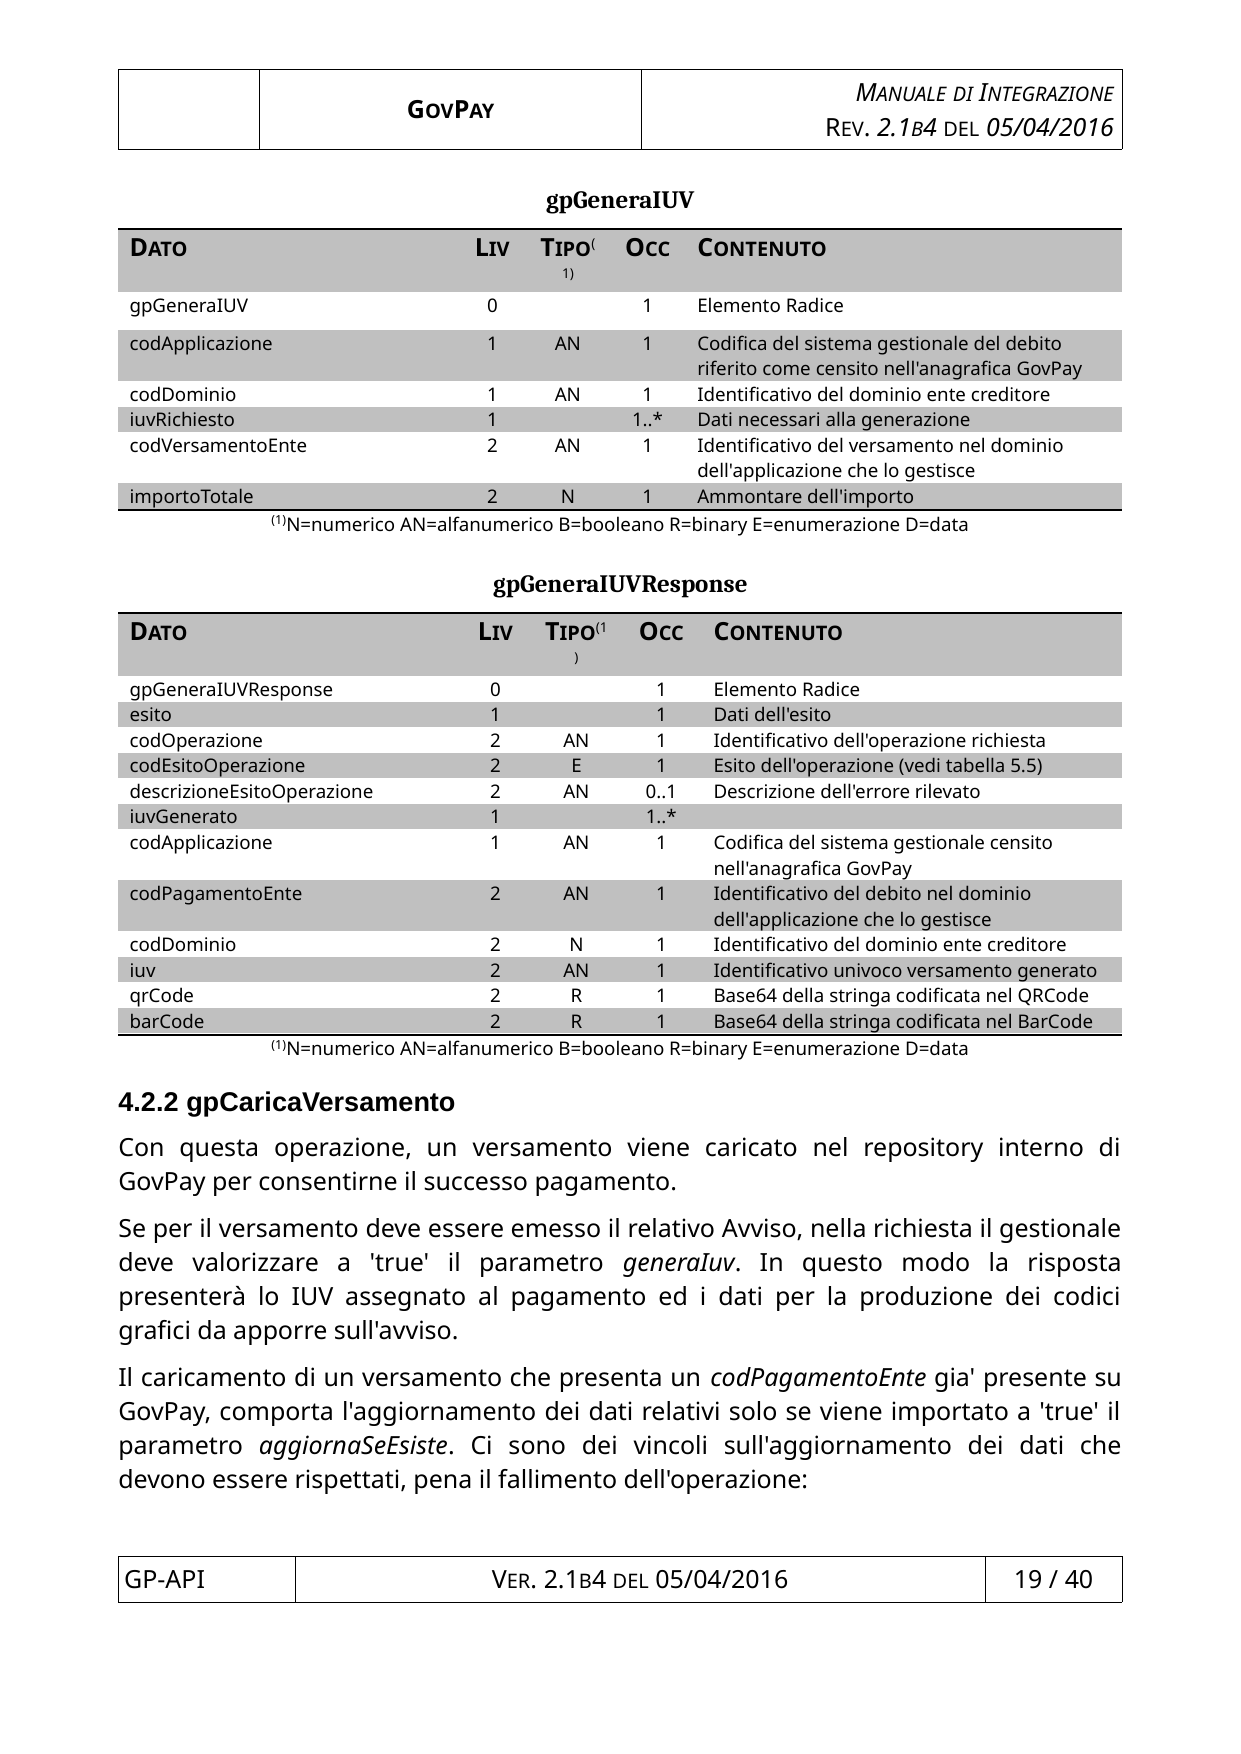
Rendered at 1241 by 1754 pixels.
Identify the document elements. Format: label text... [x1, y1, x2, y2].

table_cell 1 [458, 381, 526, 407]
table_header gpGeneraIUVResponse [118, 570, 1122, 612]
table_cell 1 [620, 702, 702, 727]
table_cell codDominio [118, 381, 458, 407]
table_cell 2 [458, 931, 532, 957]
table_cell Identificativo del dominio ente creditore [702, 931, 1122, 957]
table_cell R [532, 983, 620, 1008]
table_cell 2 [458, 880, 532, 931]
table_cell 2 [458, 432, 526, 483]
table_cell gpGeneraIUV [118, 292, 458, 330]
table_cell 1 [609, 292, 686, 330]
table_cell 2 [458, 778, 532, 804]
table_cell codApplicazione [118, 829, 458, 880]
table_cell 1 [458, 407, 526, 432]
table_cell Identificativo del debito nel dominio dell'applicazione che lo gestisce [702, 880, 1122, 931]
table_cell codEsitoOperazione [118, 753, 458, 778]
table_cell 1 [620, 931, 702, 957]
table_cell codDominio [118, 931, 458, 957]
table_cell barCode [118, 1008, 458, 1033]
table_cell Elemento Radice [702, 676, 1122, 702]
table_cell 2 [458, 983, 532, 1008]
table_cell 1 [458, 829, 532, 880]
table_cell AN [526, 381, 609, 407]
table_cell AN [526, 432, 609, 483]
table_cell 0..1 [620, 778, 702, 804]
table_cell Tipo(1) [532, 614, 620, 676]
text Se per il versamento deve essere emesso il relativo Avviso, nella richiesta il gestionale deve valorizzare a 'true' il parametro generaIuv. In questo modo la risposta presenterà lo IUV assegnato al pagamento ed i dati per la produzione dei codici grafici da apporre sull'avviso. [118, 1211, 1122, 1347]
table_cell 1 [458, 804, 532, 829]
table_cell 1 [620, 753, 702, 778]
table_cell Contenuto [686, 230, 1122, 292]
table_cell Dati dell'esito [702, 702, 1122, 727]
table_cell [526, 292, 609, 330]
table_cell [532, 702, 620, 727]
table_cell Codifica del sistema gestionale censito nell'anagrafica GovPay [702, 829, 1122, 880]
table_cell 2 [458, 1008, 532, 1033]
table_cell Codifica del sistema gestionale del debito riferito come censito nell'anagrafica GovPay [686, 330, 1122, 381]
table_cell Contenuto [702, 614, 1122, 676]
table_cell N [526, 483, 609, 509]
table_cell 1 [620, 829, 702, 880]
table_cell Descrizione dell'errore rilevato [702, 778, 1122, 804]
table_cell AN [532, 727, 620, 753]
table_cell Tipo(1) [526, 230, 609, 292]
text Il caricamento di un versamento che presenta un codPagamentoEnte gia' presente su GovPay, comporta l'aggiornamento dei dati relativi solo se viene importato a 'true' il parametro aggiornaSeEsiste. Ci sono dei vincoli sull'aggiornamento dei dati che devono essere rispettati, pena il fallimento dell'operazione: [118, 1359, 1122, 1496]
table_cell 1..* [609, 407, 686, 432]
table_cell [526, 407, 609, 432]
table_cell Ammontare dell'importo [686, 483, 1122, 509]
table_cell codApplicazione [118, 330, 458, 381]
table_cell 1 [458, 330, 526, 381]
table_cell esito [118, 702, 458, 727]
text Con questa operazione, un versamento viene caricato nel repository interno di GovPay per consentirne il successo pagamento. [118, 1130, 1122, 1198]
table_cell AN [532, 880, 620, 931]
text (1)N=numerico AN=alfanumerico B=booleano R=binary E=enumerazione D=data [118, 1036, 1122, 1061]
table_cell descrizioneEsitoOperazione [118, 778, 458, 804]
table_cell Identificativo dell'operazione richiesta [702, 727, 1122, 753]
table_cell 1 [620, 957, 702, 982]
table_cell [532, 804, 620, 829]
table_cell Esito dell'operazione (vedi tabella 5.5) [702, 753, 1122, 778]
table_cell 2 [458, 957, 532, 982]
table_cell 0 [458, 292, 526, 330]
table_cell codVersamentoEnte [118, 432, 458, 483]
table_cell 1 [620, 727, 702, 753]
table_cell 1 [620, 1008, 702, 1033]
table_cell E [532, 753, 620, 778]
table_cell R [532, 1008, 620, 1033]
table_cell codOperazione [118, 727, 458, 753]
table_cell 2 [458, 483, 526, 509]
table_cell 1 [458, 702, 532, 727]
table_cell AN [532, 778, 620, 804]
table_cell Liv [458, 614, 532, 676]
table_cell AN [532, 829, 620, 880]
text (1)N=numerico AN=alfanumerico B=booleano R=binary E=enumerazione D=data [118, 511, 1122, 536]
table_cell Dati necessari alla generazione [686, 407, 1122, 432]
table_cell Occ [609, 230, 686, 292]
table_cell importoTotale [118, 483, 458, 509]
table_cell 1 [620, 983, 702, 1008]
table_cell 2 [458, 727, 532, 753]
table_header gpGeneraIUV [118, 186, 1122, 227]
table_cell qrCode [118, 983, 458, 1008]
table_cell AN [526, 330, 609, 381]
table_cell 1 [609, 381, 686, 407]
table_cell 2 [458, 753, 532, 778]
table_cell 1 [609, 483, 686, 509]
table_cell iuvGenerato [118, 804, 458, 829]
table_cell gpGeneraIUVResponse [118, 676, 458, 702]
table_cell Identificativo univoco versamento generato [702, 957, 1122, 982]
table_cell Occ [620, 614, 702, 676]
table_cell Identificativo del dominio ente creditore [686, 381, 1122, 407]
table_cell AN [532, 957, 620, 982]
table_cell Elemento Radice [686, 292, 1122, 330]
table_cell 1 [620, 676, 702, 702]
table_cell iuv [118, 957, 458, 982]
table_cell codPagamentoEnte [118, 880, 458, 931]
table_cell Dato [118, 230, 458, 292]
table_cell Liv [458, 230, 526, 292]
table_cell 1 [609, 432, 686, 483]
table_cell [532, 676, 620, 702]
table_cell Dato [118, 614, 458, 676]
table_cell Identificativo del versamento nel dominio dell'applicazione che lo gestisce [686, 432, 1122, 483]
table_cell [702, 804, 1122, 829]
table_cell 1..* [620, 804, 702, 829]
table_cell N [532, 931, 620, 957]
table_cell iuvRichiesto [118, 407, 458, 432]
table_cell 0 [458, 676, 532, 702]
table_cell 1 [609, 330, 686, 381]
table_cell 1 [620, 880, 702, 931]
subtitle gpCaricaVersamento [118, 1086, 1122, 1117]
table_cell Base64 della stringa codificata nel QRCode [702, 983, 1122, 1008]
table_cell Base64 della stringa codificata nel BarCode [702, 1008, 1122, 1033]
